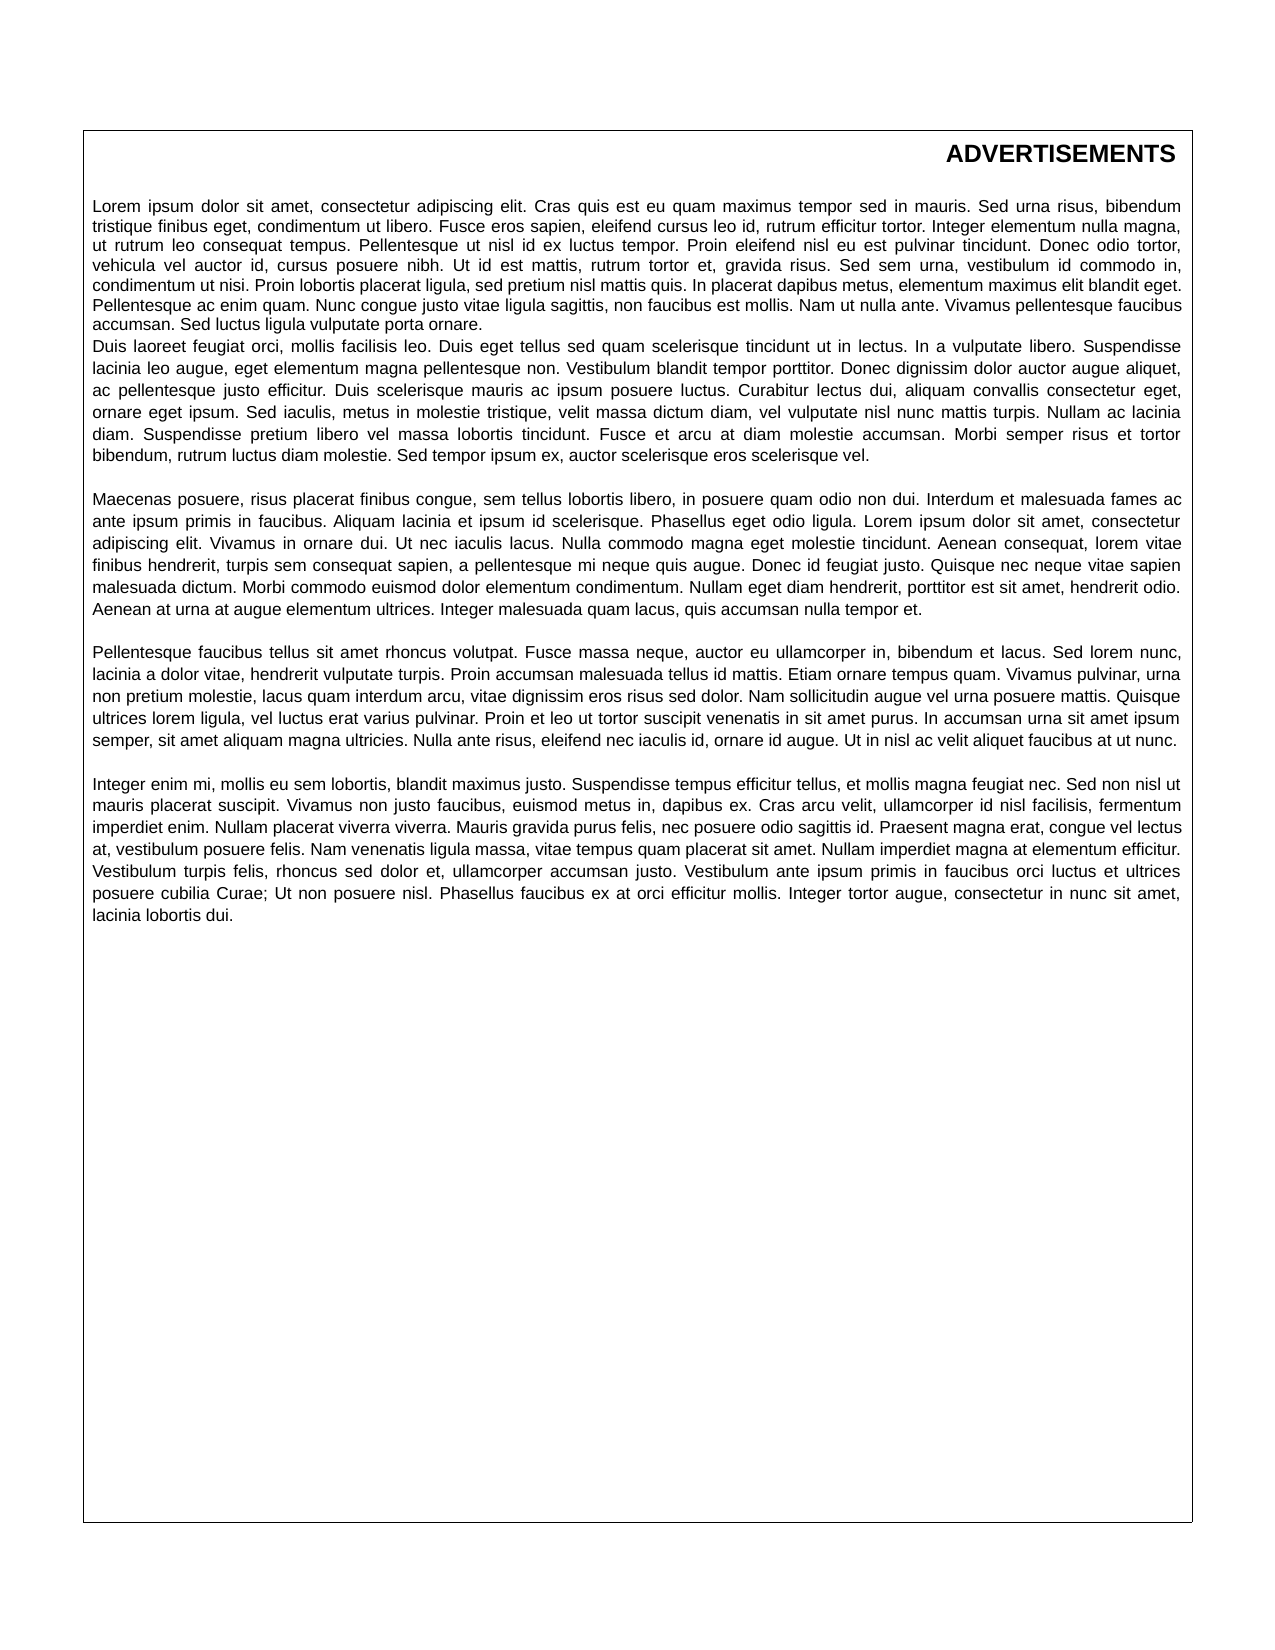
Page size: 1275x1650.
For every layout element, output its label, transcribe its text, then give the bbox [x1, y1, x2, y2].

text Lorem ipsum dolor sit amet, consectetur adipiscing elit. Cras quis est eu quam maximus tempor sed in mauris. Sed urna risus, bibendum tristique finibus eget, condimentum ut libero. Fusce eros sapien, eleifend cursus leo id, rutrum efficitur tortor. Integer elementum nulla magna, ut rutrum leo consequat tempus. Pellentesque ut nisl id ex luctus tempor. Proin eleifend nisl eu est pulvinar tincidunt. Donec odio tortor, vehicula vel auctor id, cursus posuere nibh. Ut id est mattis, rutrum tortor et, gravida risus. Sed sem urna, vestibulum id commodo in, condimentum ut nisi. Proin lobortis placerat ligula, sed pretium nisl mattis quis. In placerat dapibus metus, elementum maximus elit blandit eget. Pellentesque ac enim quam. Nunc congue justo vitae ligula sagittis, non faucibus est mollis. Nam ut nulla ante. Vivamus pellentesque faucibus accumsan. Sed luctus ligula vulputate porta ornare. [92, 196, 1183, 334]
text Integer enim mi, mollis eu sem lobortis, blandit maximus justo. Suspendisse tempus efficitur tellus, et mollis magna feugiat nec. Sed non nisl ut mauris placerat suscipit. Vivamus non justo faucibus, euismod metus in, dapibus ex. Cras arcu velit, ullamcorper id nisl facilisis, fermentum imperdiet enim. Nullam placerat viverra viverra. Mauris gravida purus felis, nec posuere odio sagittis id. Praesent magna erat, congue vel lectus at, vestibulum posuere felis. Nam venenatis ligula massa, vitae tempus quam placerat sit amet. Nullam imperdiet magna at elementum efficitur. Vestibulum turpis felis, rhoncus sed dolor et, ullamcorper accumsan justo. Vestibulum ante ipsum primis in faucibus orci luctus et ultrices posuere cubilia Curae; Ut non posuere nisl. Phasellus faucibus ex at orci efficitur mollis. Integer tortor augue, consectetur in nunc sit amet, lacinia lobortis dui. [92, 772, 1183, 925]
text Maecenas posuere, risus placerat finibus congue, sem tellus lobortis libero, in posuere quam odio non dui. Interdum et malesuada fames ac ante ipsum primis in faucibus. Aliquam lacinia et ipsum id scelerisque. Phasellus eget odio ligula. Lorem ipsum dolor sit amet, consectetur adipiscing elit. Vivamus in ornare dui. Ut nec iaculis lacus. Nulla commodo magna eget molestie tincidunt. Aenean consequat, lorem vitae finibus hendrerit, turpis sem consequat sapien, a pellentesque mi neque quis augue. Donec id feugiat justo. Quisque nec neque vitae sapien malesuada dictum. Morbi commodo euismod dolor elementum condimentum. Nullam eget diam hendrerit, porttitor est sit amet, hendrerit odio. Aenean at urna at augue elementum ultrices. Integer malesuada quam lacus, quis accumsan nulla tempor et. [92, 487, 1183, 619]
text ADVERTISEMENTS [92, 139, 1183, 168]
text Pellentesque faucibus tellus sit amet rhoncus volutpat. Fusce massa neque, auctor eu ullamcorper in, bibendum et lacus. Sed lorem nunc, lacinia a dolor vitae, hendrerit vulputate turpis. Proin accumsan malesuada tellus id mattis. Etiam ornare tempus quam. Vivamus pulvinar, urna non pretium molestie, lacus quam interdum arcu, vitae dignissim eros risus sed dolor. Nam sollicitudin augue vel urna posuere mattis. Quisque ultrices lorem ligula, vel luctus erat varius pulvinar. Proin et leo ut tortor suscipit venenatis in sit amet purus. In accumsan urna sit amet ipsum semper, sit amet aliquam magna ultricies. Nulla ante risus, eleifend nec iaculis id, ornare id augue. Ut in nisl ac velit aliquet faucibus at ut nunc. [92, 641, 1183, 750]
text Duis laoreet feugiat orci, mollis facilisis leo. Duis eget tellus sed quam scelerisque tincidunt ut in lectus. In a vulputate libero. Suspendisse lacinia leo augue, eget elementum magna pellentesque non. Vestibulum blandit tempor porttitor. Donec dignissim dolor auctor augue aliquet, ac pellentesque justo efficitur. Duis scelerisque mauris ac ipsum posuere luctus. Curabitur lectus dui, aliquam convallis consectetur eget, ornare eget ipsum. Sed iaculis, metus in molestie tristique, velit massa dictum diam, vel vulputate nisl nunc mattis turpis. Nullam ac lacinia diam. Suspendisse pretium libero vel massa lobortis tincidunt. Fusce et arcu at diam molestie accumsan. Morbi semper risus et tortor bibendum, rutrum luctus diam molestie. Sed tempor ipsum ex, auctor scelerisque eros scelerisque vel. [92, 334, 1183, 466]
